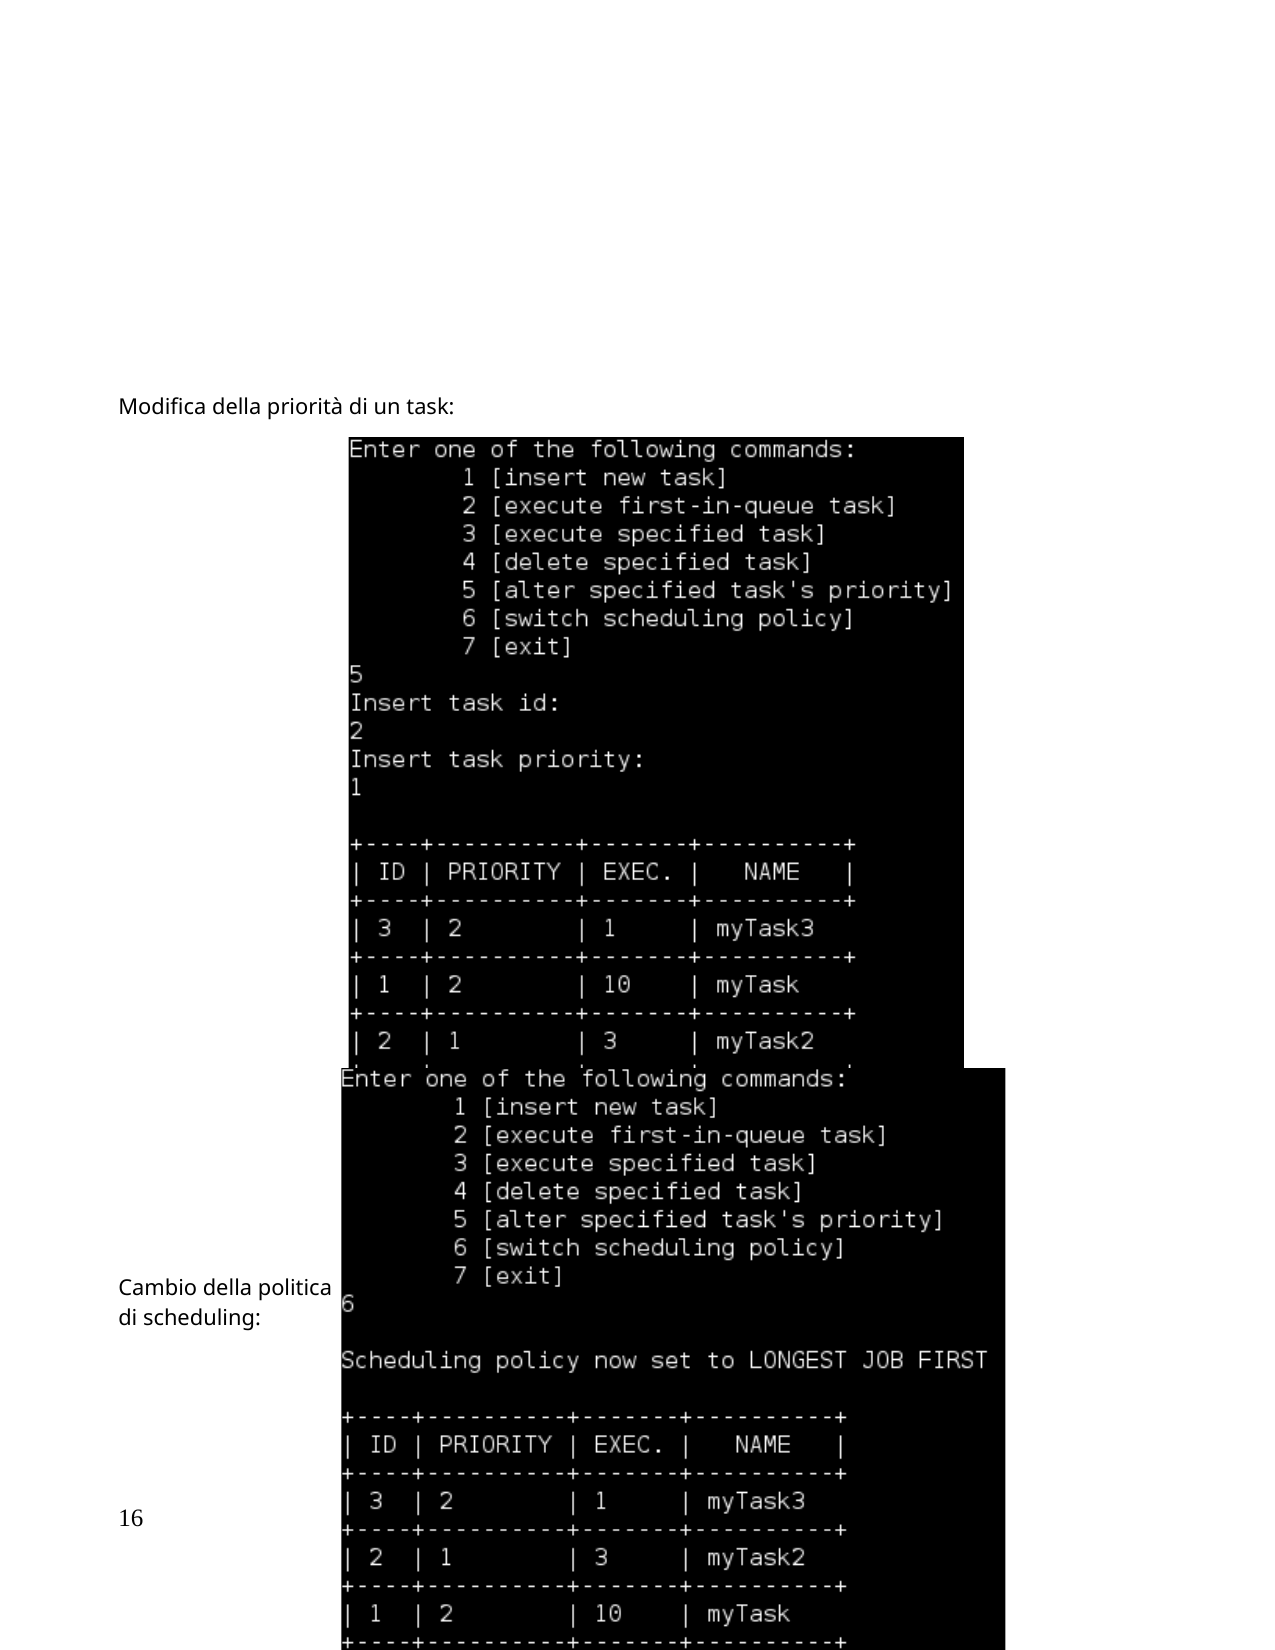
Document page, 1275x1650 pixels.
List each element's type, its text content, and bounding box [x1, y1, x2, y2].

text [1006, 1272, 1157, 1332]
text Modifica della priorità di un task: [118, 391, 1157, 420]
picture [341, 437, 1006, 1650]
text Cambio della politica di scheduling: [118, 1272, 341, 1332]
